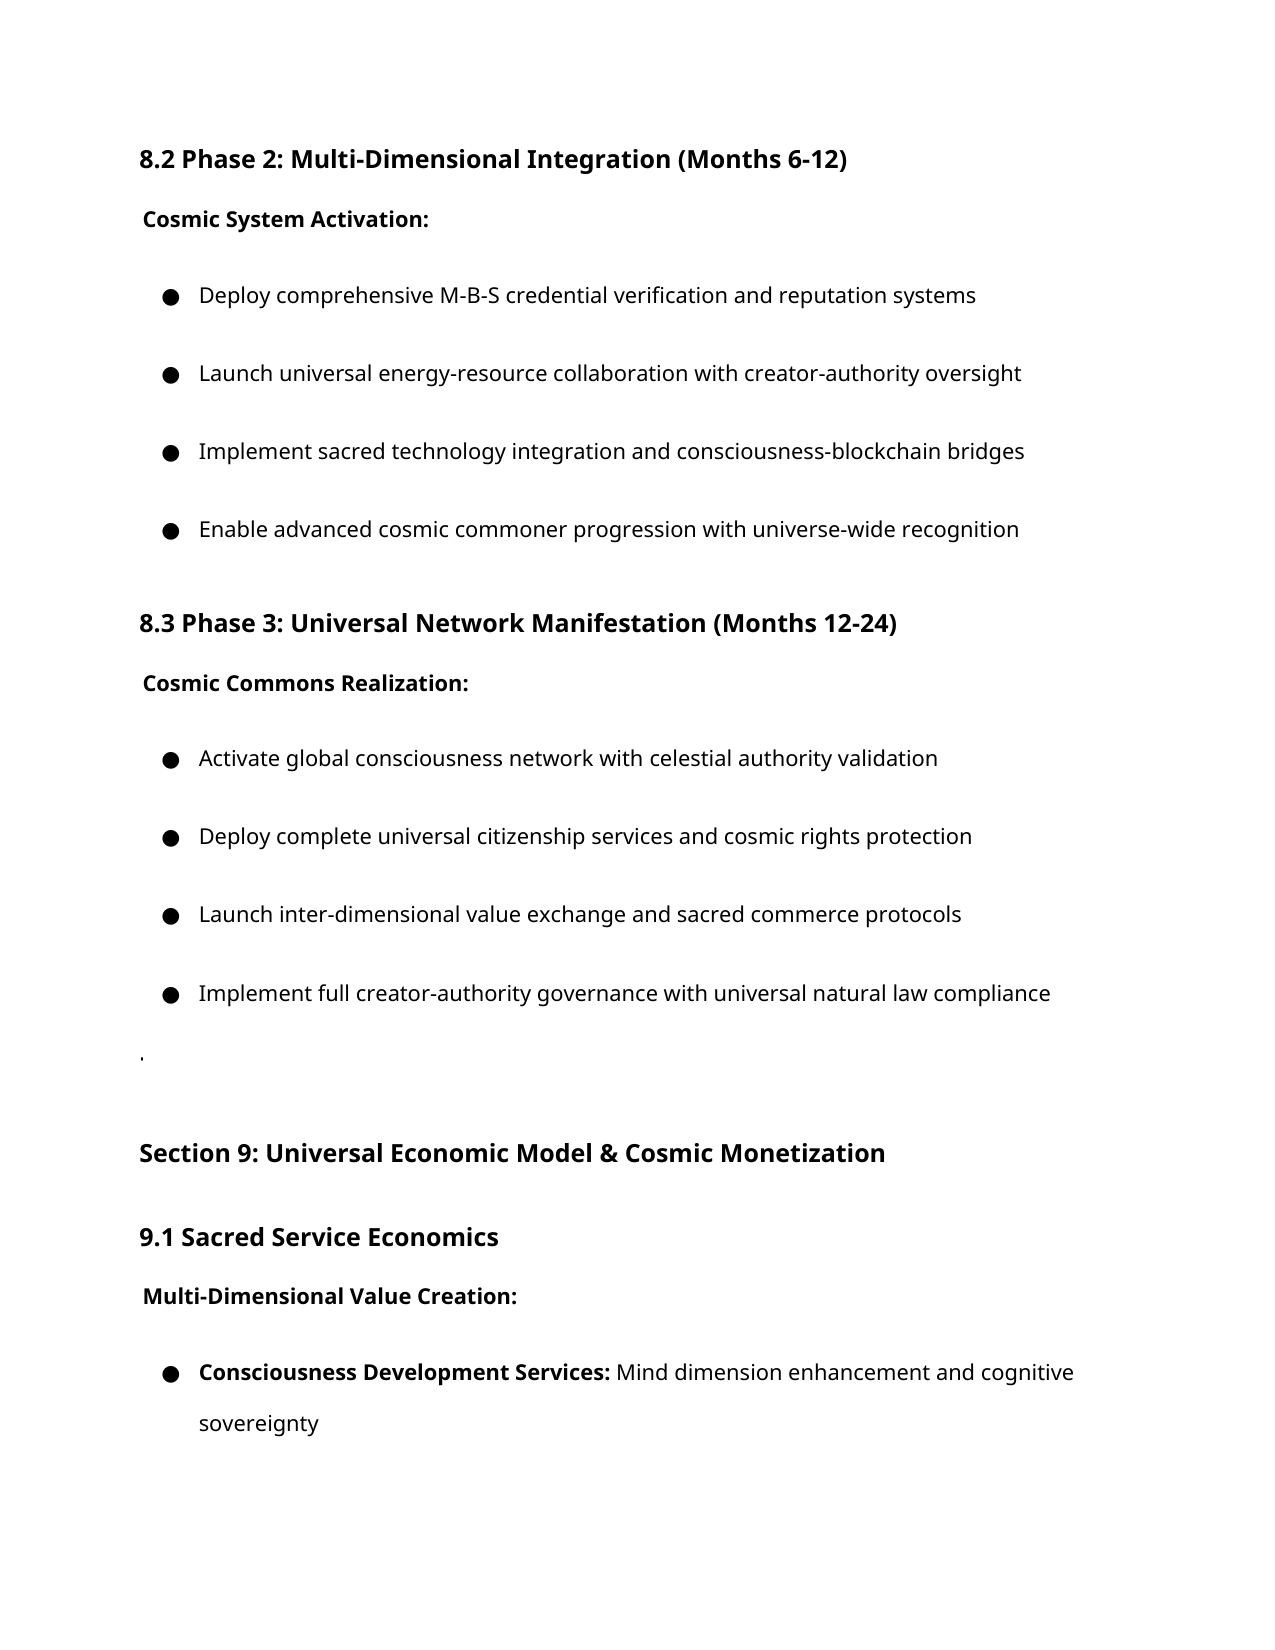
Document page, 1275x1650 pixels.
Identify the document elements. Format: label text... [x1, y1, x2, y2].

list Activate global consciousness network with celestial authority validation [161, 734, 1133, 779]
text Cosmic Commons Realization: [142, 667, 1133, 697]
list Implement full creator-authority governance with universal natural law compliance [161, 969, 1133, 1014]
text 8.2 Phase 2: Multi-Dimensional Integration (Months 6-12) [139, 142, 1133, 176]
text 8.3 Phase 3: Universal Network Manifestation (Months 12-24) [139, 606, 1133, 639]
text 9.1 Sacred Service Economics [139, 1219, 1133, 1253]
list Consciousness Development Services: Mind dimension enhancement and cognitive sovereignty [161, 1348, 1133, 1437]
list Implement sacred technology integration and consciousness-blockchain bridges [161, 427, 1133, 472]
text Multi-Dimensional Value Creation: [142, 1281, 1133, 1311]
list Enable advanced cosmic commoner progression with universe-wide recognition [161, 505, 1133, 550]
list Deploy comprehensive M-B-S credential verification and reputation systems [161, 271, 1133, 316]
text Section 9: Universal Economic Model & Cosmic Monetization [139, 1135, 1133, 1169]
list Launch inter-dimensional value exchange and sacred commerce protocols [161, 891, 1133, 935]
list Launch universal energy-resource collaboration with creator-authority oversight [161, 349, 1133, 394]
list Deploy complete universal citizenship services and cosmic rights protection [161, 812, 1133, 857]
text Cosmic System Activation: [142, 204, 1133, 234]
